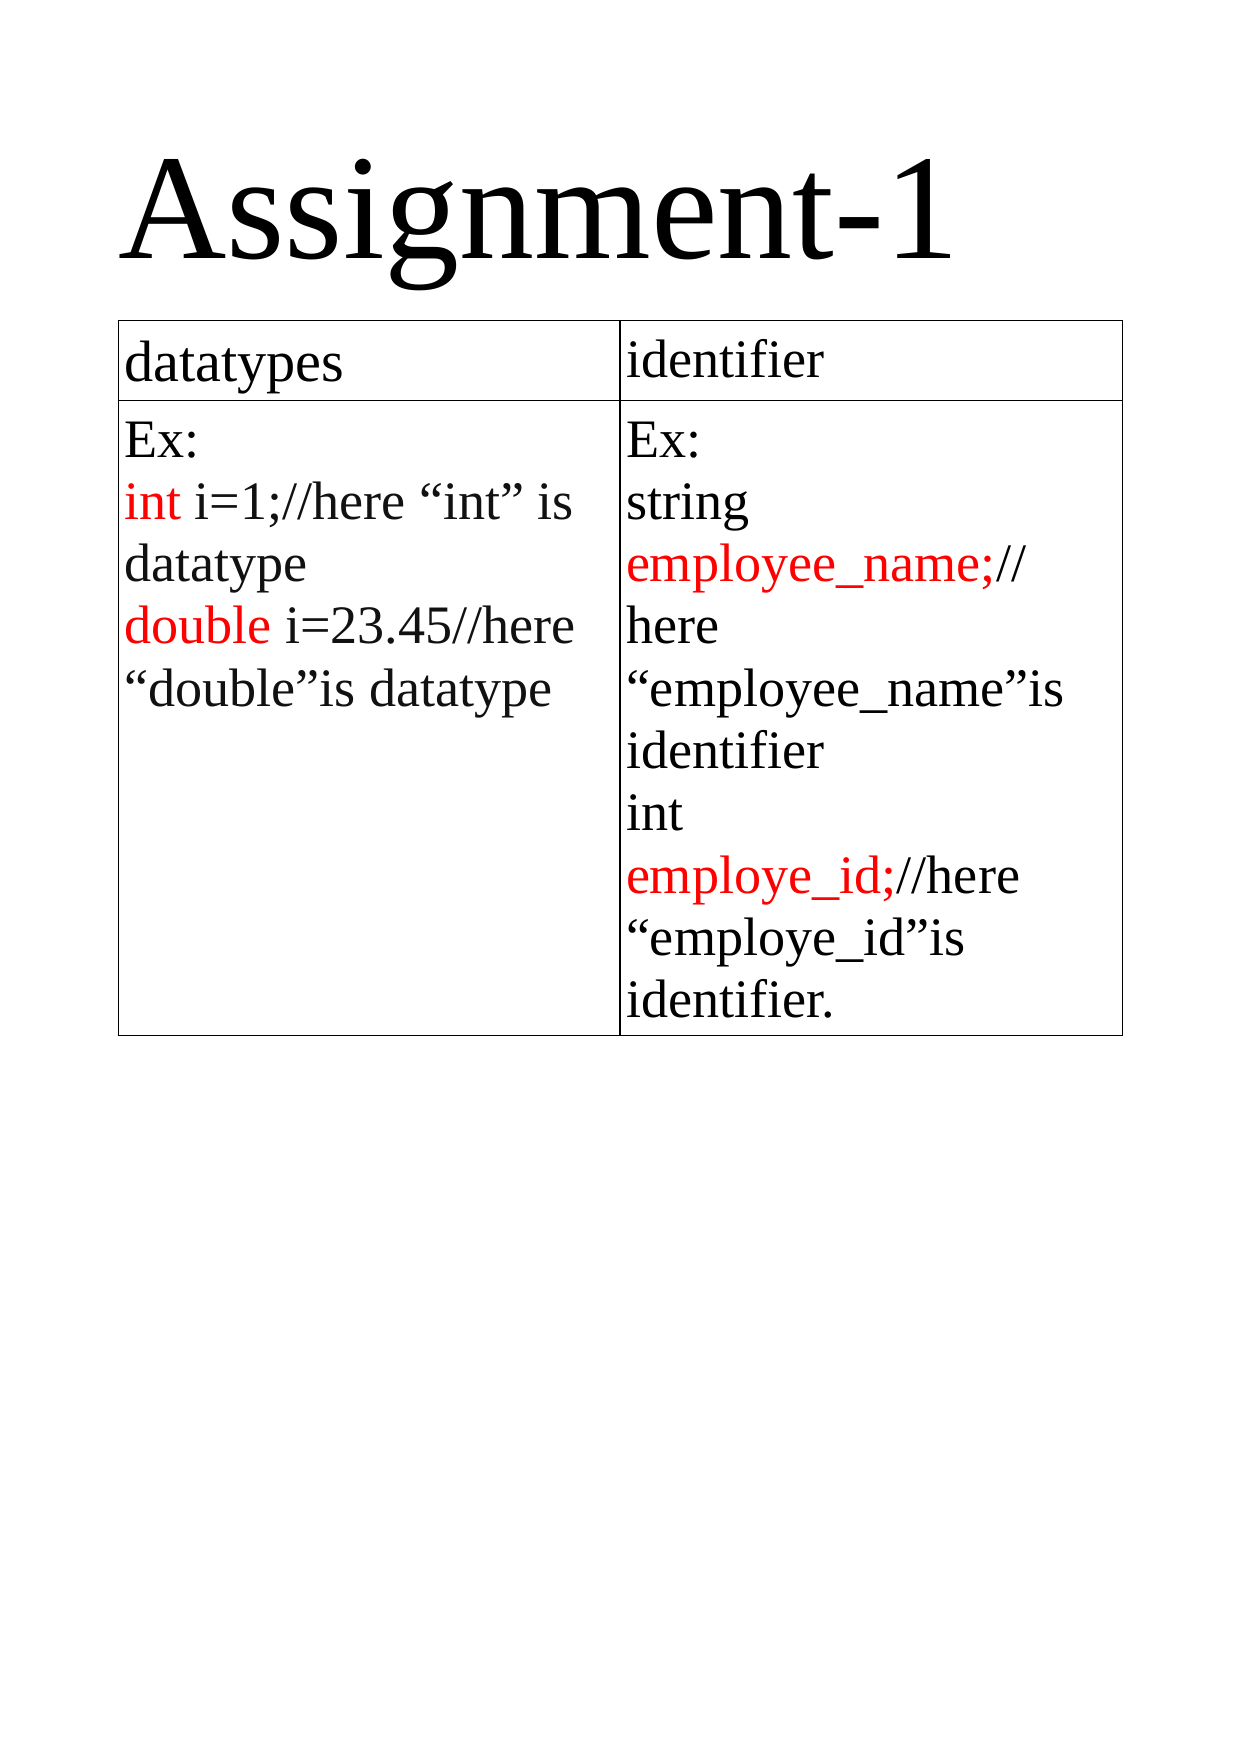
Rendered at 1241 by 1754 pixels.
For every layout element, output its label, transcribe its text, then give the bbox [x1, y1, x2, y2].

table_header datatypes [119, 321, 619, 400]
table_cell Ex: string employee_name;// here “employee_name”is identifier int employe_id;//here “employe_id”is identifier. [621, 401, 1122, 1035]
table_header identifier [621, 321, 1122, 400]
table_cell Ex: int i=1;//here “int” is datatype double i=23.45//here “double”is datatype [119, 401, 619, 1035]
